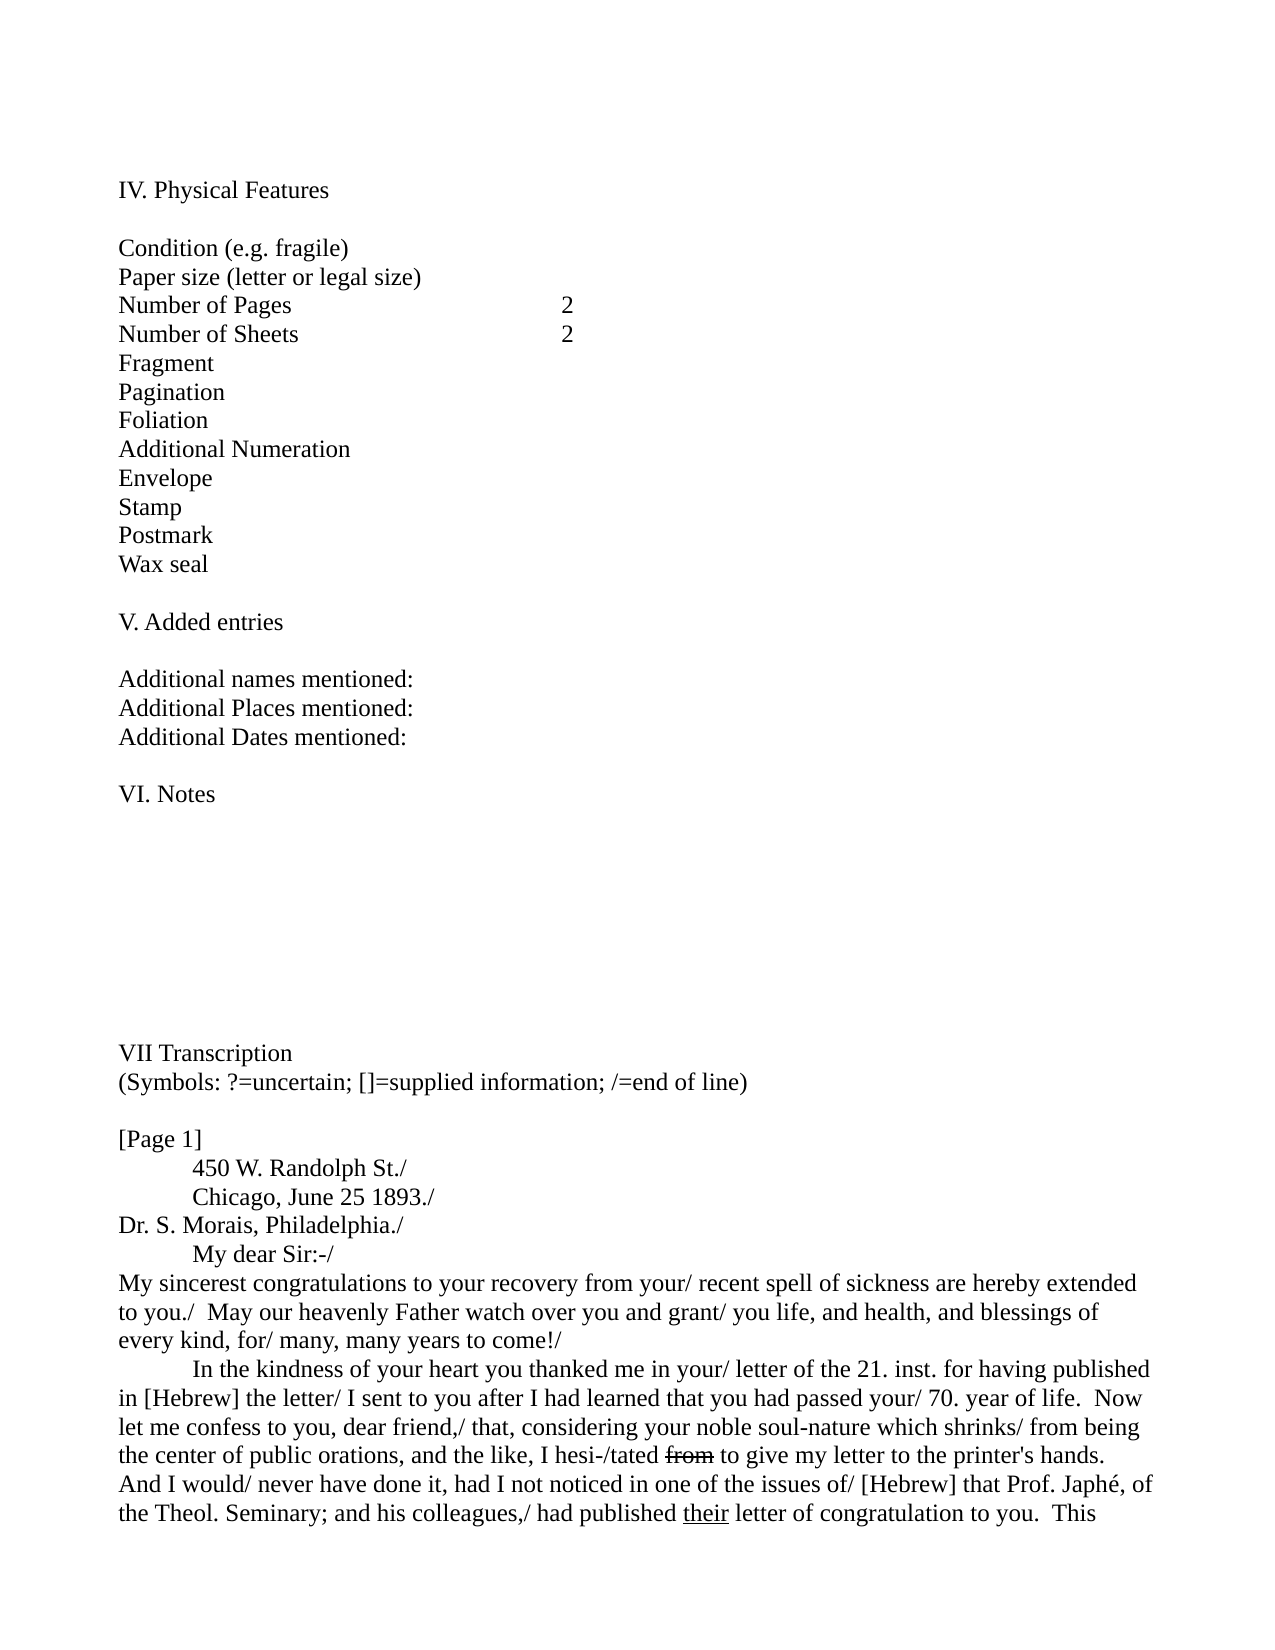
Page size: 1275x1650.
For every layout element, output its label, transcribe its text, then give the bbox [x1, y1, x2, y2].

text Additional names mentioned: [118, 664, 1157, 693]
text Chicago, June 25 1893./ [118, 1182, 1157, 1211]
text Fragment [118, 348, 1157, 377]
text IV. Physical Features [118, 176, 1157, 204]
text V. Added entries [118, 607, 1157, 636]
text VII Transcription [118, 1038, 1157, 1067]
text [Page 1] [118, 1124, 1157, 1153]
text Condition (e.g. fragile) [118, 233, 1157, 262]
text My sincerest congratulations to your recovery from your/ recent spell of sickness are hereby extended to you./ May our heavenly Father watch over you and grant/ you life, and health, and blessings of every kind, for/ many, many years to come!/ [118, 1268, 1157, 1354]
text VI. Notes [118, 779, 1157, 808]
text Wax seal [118, 549, 1157, 578]
text (Symbols: ?=uncertain; []=supplied information; /=end of line) [118, 1067, 1157, 1096]
text In the kindness of your heart you thanked me in your/ letter of the 21. inst. for having published in [Hebrew] the letter/ I sent to you after I had learned that you had passed your/ 70. year of life. Now let me confess to you, dear friend,/ that, considering your noble soul-nature which shrinks/ from being the center of public orations, and the like, I hesi-/tated from to give my letter to the printer's hands. And I would/ never have done it, had I not noticed in one of the issues of/ [Hebrew] that Prof. Japhé, of the Theol. Seminary; and his colleagues,/ had published their letter of congratulation to you. This [118, 1354, 1157, 1527]
text Number of Pages 2 [118, 291, 1157, 319]
text Number of Sheets 2 [118, 319, 1157, 348]
text Postma rk [118, 521, 1157, 549]
text My dear Sir:-/ [118, 1239, 1157, 1268]
text Paper size (letter or legal size) [118, 262, 1157, 291]
text Additional Dates mentioned: [118, 722, 1157, 751]
text 450 W. Randolph St./ [118, 1153, 1157, 1182]
text Additional Places mentioned: [118, 693, 1157, 722]
text Stamp [118, 492, 1157, 521]
text Dr. S. Morais, Philadelphia./ [118, 1211, 1157, 1239]
text Pagination [118, 377, 1157, 406]
text Additional Numeration [118, 434, 1157, 463]
text Envelope [118, 463, 1157, 492]
text Foliation [118, 406, 1157, 434]
